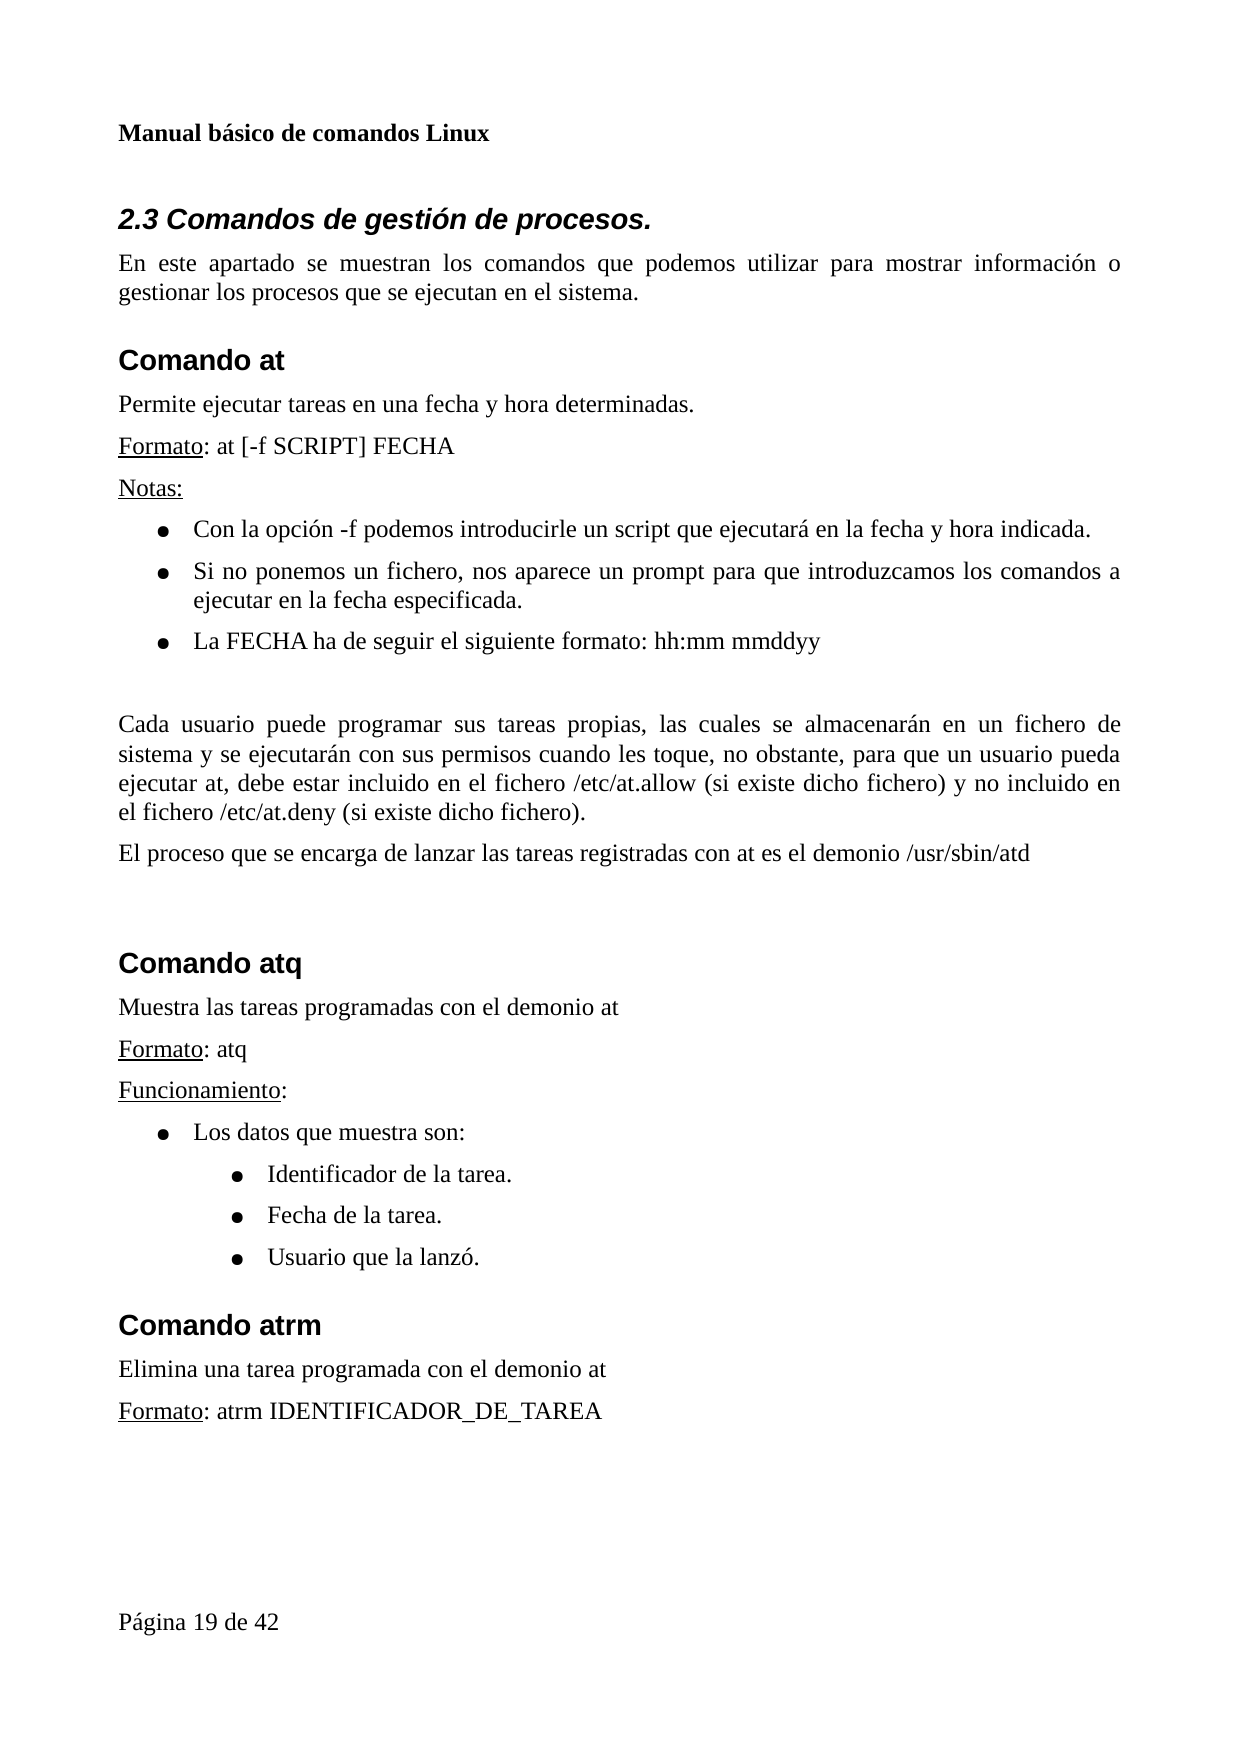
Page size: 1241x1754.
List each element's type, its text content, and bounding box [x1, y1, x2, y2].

list Usuario que la lanzó. [229, 1242, 1122, 1271]
list Con la opción -f podemos introducirle un script que ejecutará en la fecha y hora indicada. [156, 514, 1122, 543]
text Permite ejecutar tareas en una fecha y hora determinadas. [118, 389, 1122, 418]
text En este apartado se muestran los comandos que podemos utilizar para mostrar información o gestionar los procesos que se ejecutan en el sistema. [118, 248, 1122, 306]
list Los datos que muestra son: [156, 1117, 1122, 1146]
list Fecha de la tarea. [229, 1200, 1122, 1229]
text Muestra las tareas programadas con el demonio at [118, 992, 1122, 1021]
text El proceso que se encarga de lanzar las tareas registradas con at es el demonio /usr/sbin/atd [118, 838, 1122, 867]
subtitle Comando atrm [118, 1308, 1122, 1342]
text Formato: atrm IDENTIFICADOR_DE_TAREA [118, 1396, 1122, 1425]
text Elimina una tarea programada con el demonio at [118, 1354, 1122, 1383]
text Notas: [118, 472, 1122, 502]
subtitle Comando atq [118, 946, 1122, 980]
subtitle 2.3 Comandos de gestión de procesos. [118, 202, 1122, 235]
list Identificador de la tarea. [229, 1158, 1122, 1188]
text Formato: at [-f SCRIPT] FECHA [118, 431, 1122, 460]
subtitle Comando at [118, 343, 1122, 377]
text Formato: atq [118, 1034, 1122, 1063]
text Funcionamiento: [118, 1075, 1122, 1104]
list Si no ponemos un fichero, nos aparece un prompt para que introduzcamos los comandos a ejecutar en la fecha especificada. [156, 556, 1122, 614]
text Cada usuario puede programar sus tareas propias, las cuales se almacenarán en un fichero de sistema y se ejecutarán con sus permisos cuando les toque, no obstante, para que un usuario pueda ejecutar at, debe estar incluido en el fichero /etc/at.allow (si existe dicho fichero) y no incluido en el fichero /etc/at.deny (si existe dicho fichero). [118, 709, 1122, 826]
list La FECHA ha de seguir el siguiente formato: hh:mm mmddyy [156, 626, 1122, 655]
